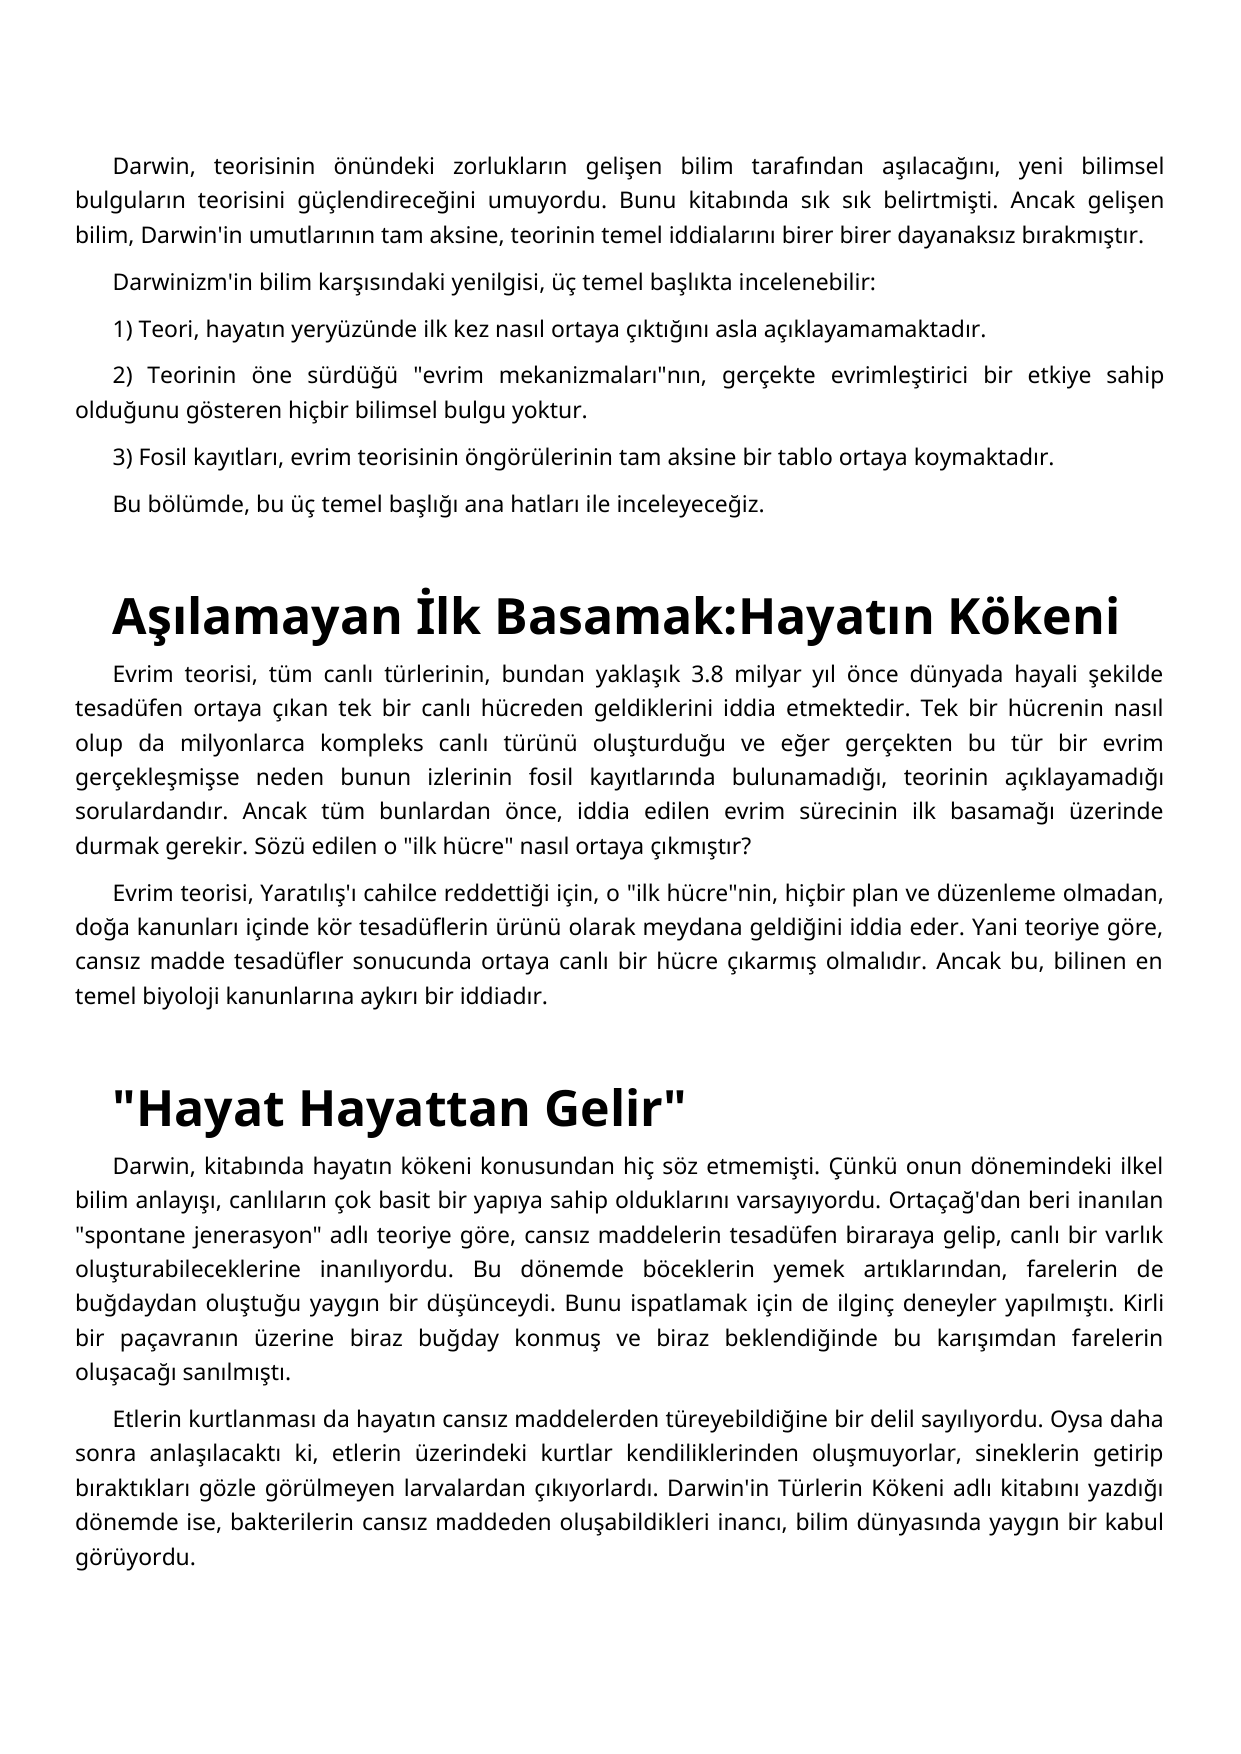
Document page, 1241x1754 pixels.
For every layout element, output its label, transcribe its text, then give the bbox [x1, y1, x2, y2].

subtitle "Hayat Hayattan Gelir" [112, 1073, 1165, 1141]
subtitle Aşılamayan İlk Basamak:Hayatın Kökeni [112, 581, 1165, 649]
text Etlerin kurtlanması da hayatın cansız maddelerden türeyebildiğine bir delil sayılıyordu. Oysa daha sonra anlaşılacaktı ki, etlerin üzerindeki kurtlar kendiliklerinden oluşmuyorlar, sineklerin getirip bıraktıkları gözle görülmeyen larvalardan çıkıyorlardı. Darwin'in Türlerin Kökeni adlı kitabını yazdığı dönemde ise, bakterilerin cansız maddeden oluşabildikleri inancı, bilim dünyasında yaygın bir kabul görüyordu. [75, 1403, 1165, 1572]
text Darwin, kitabında hayatın kökeni konusundan hiç söz etmemişti. Çünkü onun dönemindeki ilkel bilim anlayışı, canlıların çok basit bir yapıya sahip olduklarını varsayıyordu. Ortaçağ'dan beri inanılan "spontane jenerasyon" adlı teoriye göre, cansız maddelerin tesadüfen biraraya gelip, canlı bir varlık oluşturabileceklerine inanılıyordu. Bu dönemde böceklerin yemek artıklarından, farelerin de buğdaydan oluştuğu yaygın bir düşünceydi. Bunu ispatlamak için de ilginç deneyler yapılmıştı. Kirli bir paçavranın üzerine biraz buğday konmuş ve biraz beklendiğinde bu karışımdan farelerin oluşacağı sanılmıştı. [75, 1150, 1165, 1387]
text Darwinizm'in bilim karşısındaki yenilgisi, üç temel başlıkta incelenebilir: [75, 266, 1165, 297]
text 1) Teori, hayatın yeryüzünde ilk kez nasıl ortaya çıktığını asla açıklayamamaktadır. [75, 312, 1165, 344]
text 3) Fosil kayıtları, evrim teorisinin öngörülerinin tam aksine bir tablo ortaya koymaktadır. [75, 441, 1165, 472]
text Bu bölümde, bu üç temel başlığı ana hatları ile inceleyeceğiz. [75, 487, 1165, 519]
text Evrim teorisi, tüm canlı türlerinin, bundan yaklaşık 3.8 milyar yıl önce dünyada hayali şekilde tesadüfen ortaya çıkan tek bir canlı hücreden geldiklerini iddia etmektedir. Tek bir hücrenin nasıl olup da milyonlarca kompleks canlı türünü oluşturduğu ve eğer gerçekten bu tür bir evrim gerçekleşmişse neden bunun izlerinin fosil kayıtlarında bulunamadığı, teorinin açıklayamadığı sorulardandır. Ancak tüm bunlardan önce, iddia edilen evrim sürecinin ilk basamağı üzerinde durmak gerekir. Sözü edilen o "ilk hücre" nasıl ortaya çıkmıştır? [75, 658, 1165, 861]
text Darwin, teorisinin önündeki zorlukların gelişen bilim tarafından aşılacağını, yeni bilimsel bulguların teorisini güçlendireceğini umuyordu. Bunu kitabında sık sık belirtmişti. Ancak gelişen bilim, Darwin'in umutlarının tam aksine, teorinin temel iddialarını birer birer dayanaksız bırakmıştır. [75, 150, 1165, 250]
text 2) Teorinin öne sürdüğü "evrim mekanizmaları"nın, gerçekte evrimleştirici bir etkiye sahip olduğunu gösteren hiçbir bilimsel bulgu yoktur. [75, 359, 1165, 425]
text Evrim teorisi, Yaratılış'ı cahilce reddettiği için, o "ilk hücre"nin, hiçbir plan ve düzenleme olmadan, doğa kanunları içinde kör tesadüflerin ürünü olarak meydana geldiğini iddia eder. Yani teoriye göre, cansız madde tesadüfler sonucunda ortaya canlı bir hücre çıkarmış olmalıdır. Ancak bu, bilinen en temel biyoloji kanunlarına aykırı bir iddiadır. [75, 876, 1165, 1011]
